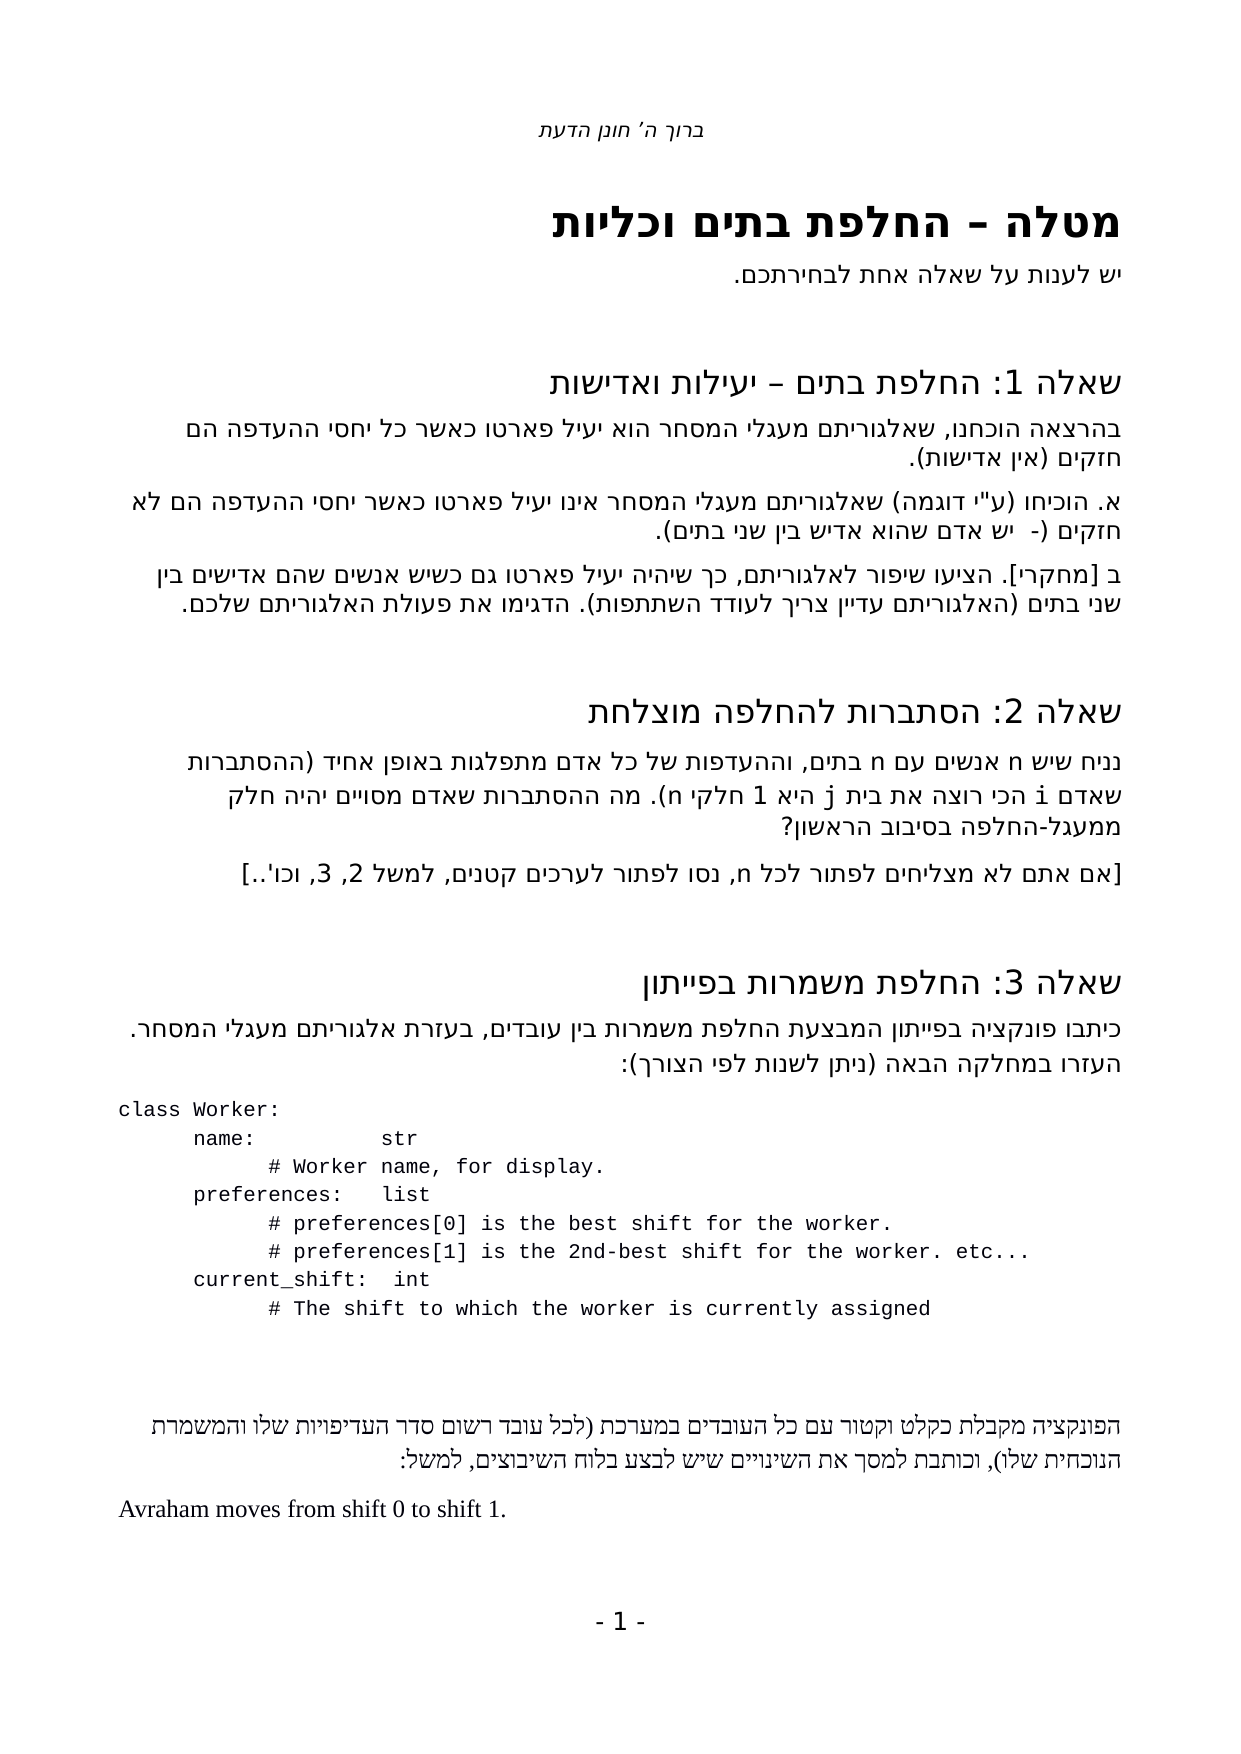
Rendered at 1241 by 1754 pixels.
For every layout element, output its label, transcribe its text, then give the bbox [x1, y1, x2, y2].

text # preferences[0] is the best shift for the worker. [118, 1212, 1122, 1236]
text ב [מחקרי]. הציעו שיפור לאלגוריתם, כך שיהיה יעיל פארטו גם כשיש אנשים שהם אדישים בין שני בתים (האלגוריתם עדיין צריך לעודד השתתפות). הדגימו את פעולת האלגוריתם שלכם. [118, 560, 1122, 619]
text בהרצאה הוכחנו, שאלגוריתם מעגלי המסחר הוא יעיל פארטו כאשר כל יחסי ההעדפה הם חזקים (אין אדישות). [118, 414, 1122, 473]
text כיתבו פונקציה בפייתון המבצעת החלפת משמרות בין עובדים, בעזרת אלגוריתם מעגלי המסחר. העזרו במחלקה הבאה (ניתן לשנות לפי הצורך): [118, 1014, 1122, 1079]
text נניח שיש n אנשים עם n בתים, וההעדפות של כל אדם מתפלגות באופן אחיד (ההסתברות שאדם i הכי רוצה את בית j היא 1 חלקי n). מה ההסתברות שאדם מסויים יהיה חלק ממעגל-החלפה בסיבוב הראשון? [118, 744, 1122, 841]
subtitle שאלה 1: החלפת בתים – יעילות ואדישות [118, 363, 1122, 402]
text Avraham moves from shift 0 to shift 1. [118, 1494, 1122, 1523]
text # The shift to which the worker is currently assigned [118, 1297, 1122, 1321]
text preferences: list [118, 1184, 1122, 1208]
text # Worker name, for display. [118, 1156, 1122, 1179]
text יש לענות על שאלה אחת לבחירתכם. [118, 260, 1122, 289]
text class Worker: [118, 1099, 1122, 1123]
text הפונקציה מקבלת כקלט וקטור עם כל העובדים במערכת (לכל עובד רשום סדר העדיפויות שלו והמשמרת הנוכחית שלו), וכותבת למסך את השינויים שיש לבצע בלוח השיבוצים, למשל: [118, 1411, 1122, 1474]
text [אם אתם לא מצליחים לפתור לכל n, נסו לפתור לערכים קטנים, למשל 2, 3, וכו'..] [118, 856, 1122, 889]
subtitle שאלה 3: החלפת משמרות בפייתון [118, 963, 1122, 1002]
subtitle מטלה – החלפת בתים וכליות [118, 197, 1122, 248]
text א. הוכיחו (ע"י דוגמה) שאלגוריתם מעגלי המסחר אינו יעיל פארטו כאשר יחסי ההעדפה הם לא חזקים (- יש אדם שהוא אדיש בין שני בתים). [118, 487, 1122, 546]
text name: str [118, 1127, 1122, 1151]
text current_shift: int [118, 1269, 1122, 1293]
subtitle שאלה 2: הסתברות להחלפה מוצלחת [118, 692, 1122, 731]
text # preferences[1] is the 2nd-best shift for the worker. etc... [118, 1241, 1122, 1264]
